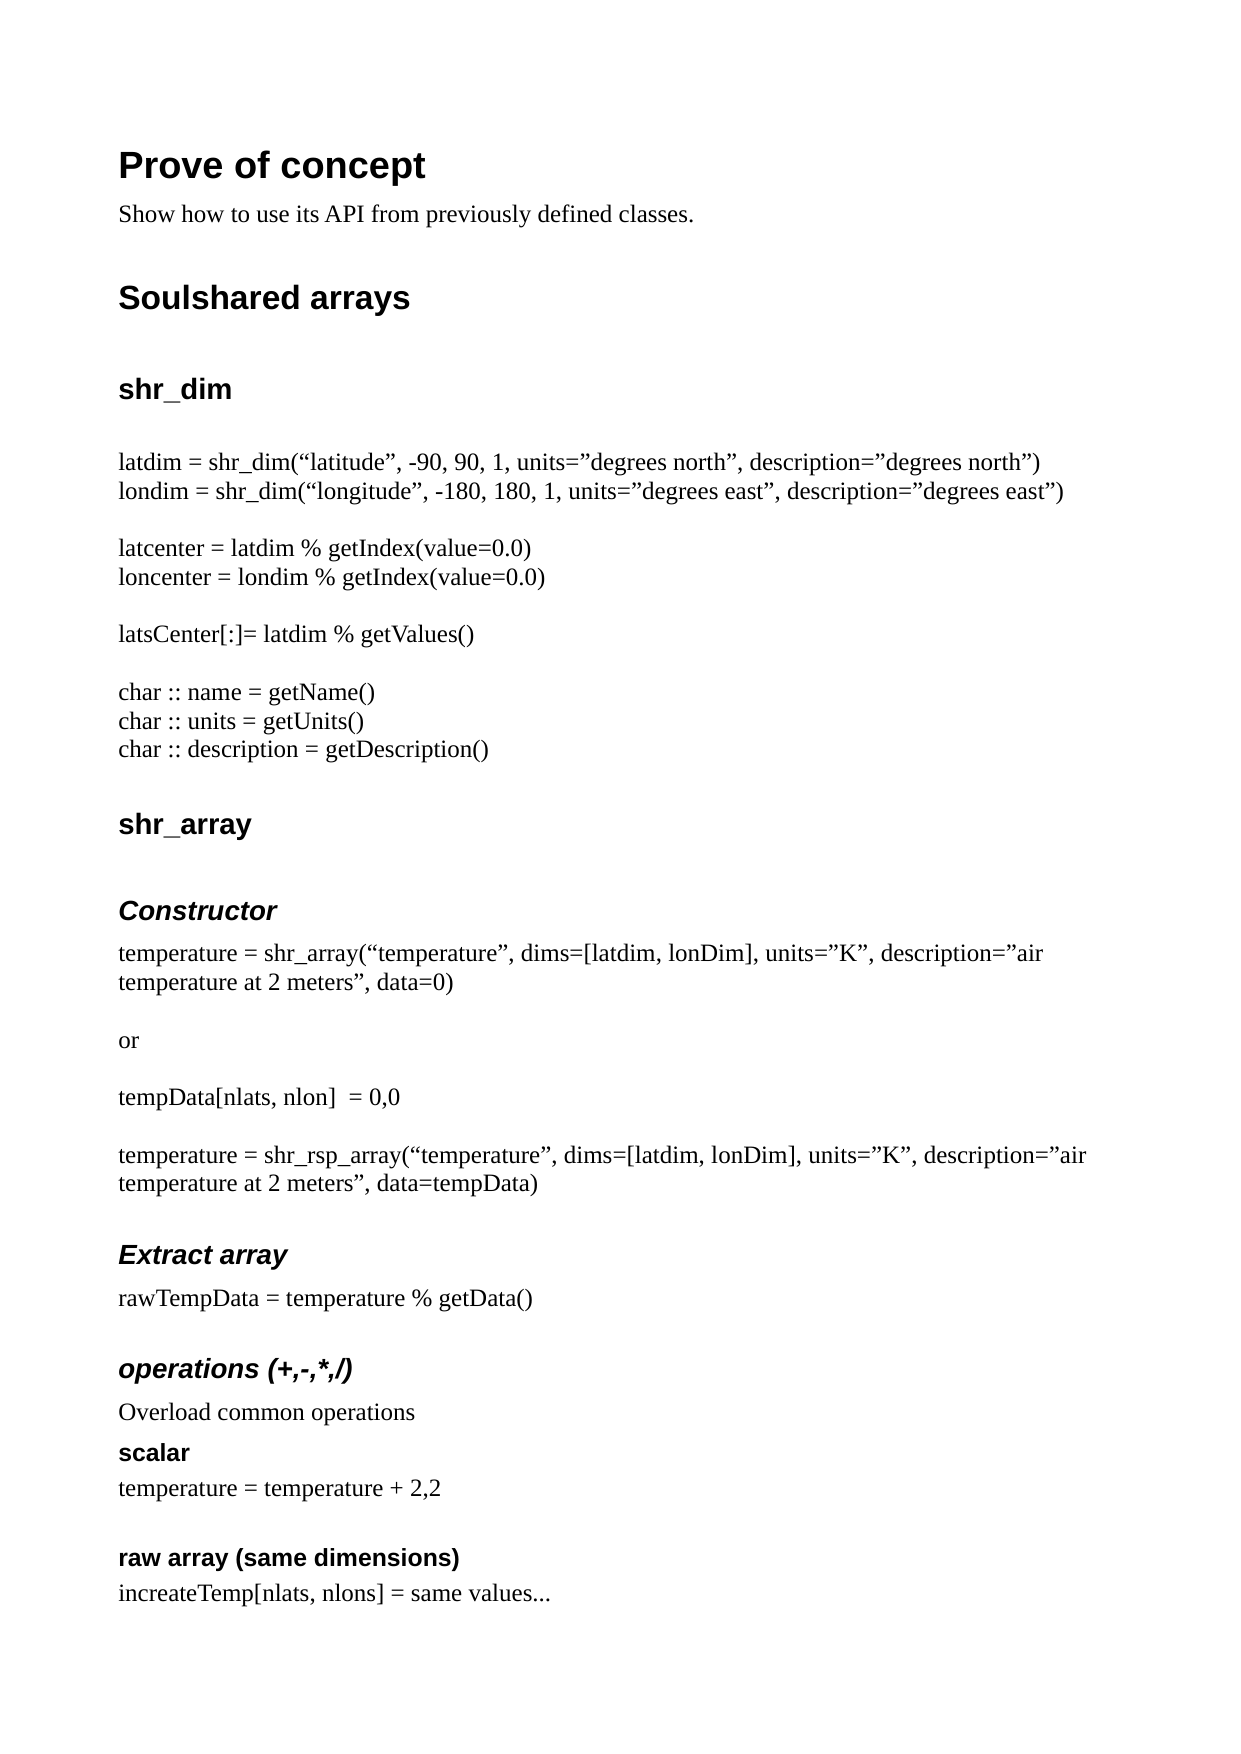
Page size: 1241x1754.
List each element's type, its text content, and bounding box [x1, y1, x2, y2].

text or [118, 1025, 1122, 1053]
text temperature = temperature + 2,2 [118, 1473, 1122, 1502]
subtitle Soulshared arrays [118, 278, 1122, 316]
subtitle shr_dim [118, 372, 1122, 406]
subtitle Extract array [118, 1238, 1122, 1270]
text char :: name = getName() [118, 677, 1122, 706]
text increateTemp[nlats, nlons] = same values... [118, 1578, 1122, 1607]
subtitle raw array (same dimensions) [118, 1543, 1122, 1572]
text char :: description = getDescription() [118, 734, 1122, 763]
text latcenter = latdim % getIndex(value=0.0) [118, 533, 1122, 562]
subtitle shr_array [118, 807, 1122, 840]
subtitle scalar [118, 1438, 1122, 1467]
text latsCenter[:]= latdim % getValues() [118, 619, 1122, 648]
text rawTempData = temperature % getData() [118, 1283, 1122, 1312]
text temperature = shr_array(“temperature”, dims=[latdim, lonDim], units=”K”, description=”air temperature at 2 meters”, data=0) [118, 938, 1122, 996]
text char :: units = getUnits() [118, 706, 1122, 734]
subtitle Prove of concept [118, 143, 1122, 187]
text Show how to use its API from previously defined classes. [118, 199, 1122, 228]
text Overload common operations [118, 1397, 1122, 1426]
text londim = shr_dim(“longitude”, -180, 180, 1, units=”degrees east”, description=”degrees east”) [118, 476, 1122, 504]
text latdim = shr_dim(“latitude”, -90, 90, 1, units=”degrees north”, description=”degrees north”) [118, 447, 1122, 476]
subtitle Constructor [118, 894, 1122, 926]
text tempData[nlats, nlon] = 0,0 [118, 1082, 1122, 1111]
subtitle operations (+,-,*,/) [118, 1353, 1122, 1385]
text loncenter = londim % getIndex(value=0.0) [118, 562, 1122, 591]
text temperature = shr_rsp_array(“temperature”, dims=[latdim, lonDim], units=”K”, description=”air temperature at 2 meters”, data=tempData) [118, 1140, 1122, 1197]
